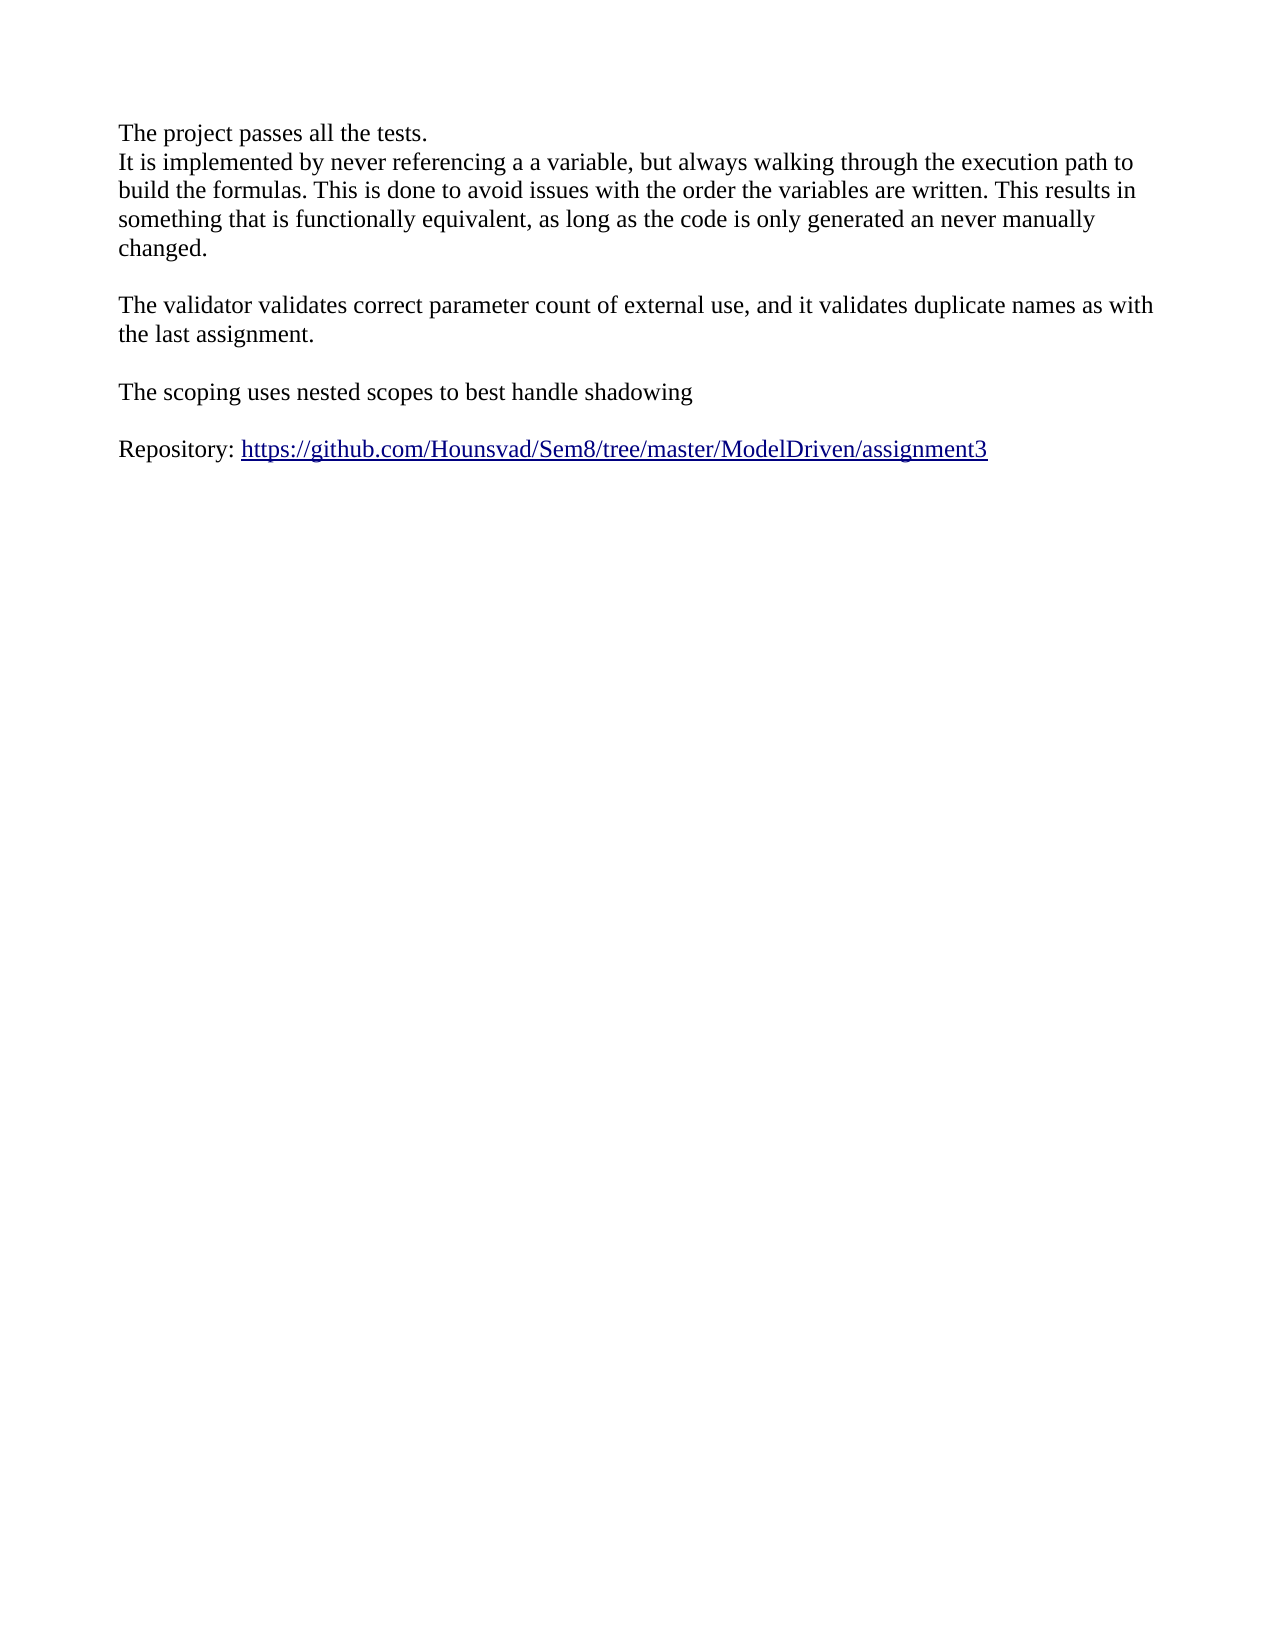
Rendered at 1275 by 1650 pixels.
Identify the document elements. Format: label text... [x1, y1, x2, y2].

text The scoping uses nested scopes to best handle shadowing [118, 377, 1157, 406]
text The project passes all the tests. It is implemented by never referencing a a variable, but always walking through the execution path to build the formulas. This is done to avoid issues with the order the variables are written. This results in something that is functionally equivalent, as long as the code is only generated an never manually changed. [118, 118, 1157, 262]
text Repository: https://github.com/Hounsvad/Sem8/tree/master/ModelDriven/assignment3 [118, 434, 1157, 463]
text The validator validates correct parameter count of external use, and it validates duplicate names as with the last assignment. [118, 291, 1157, 348]
